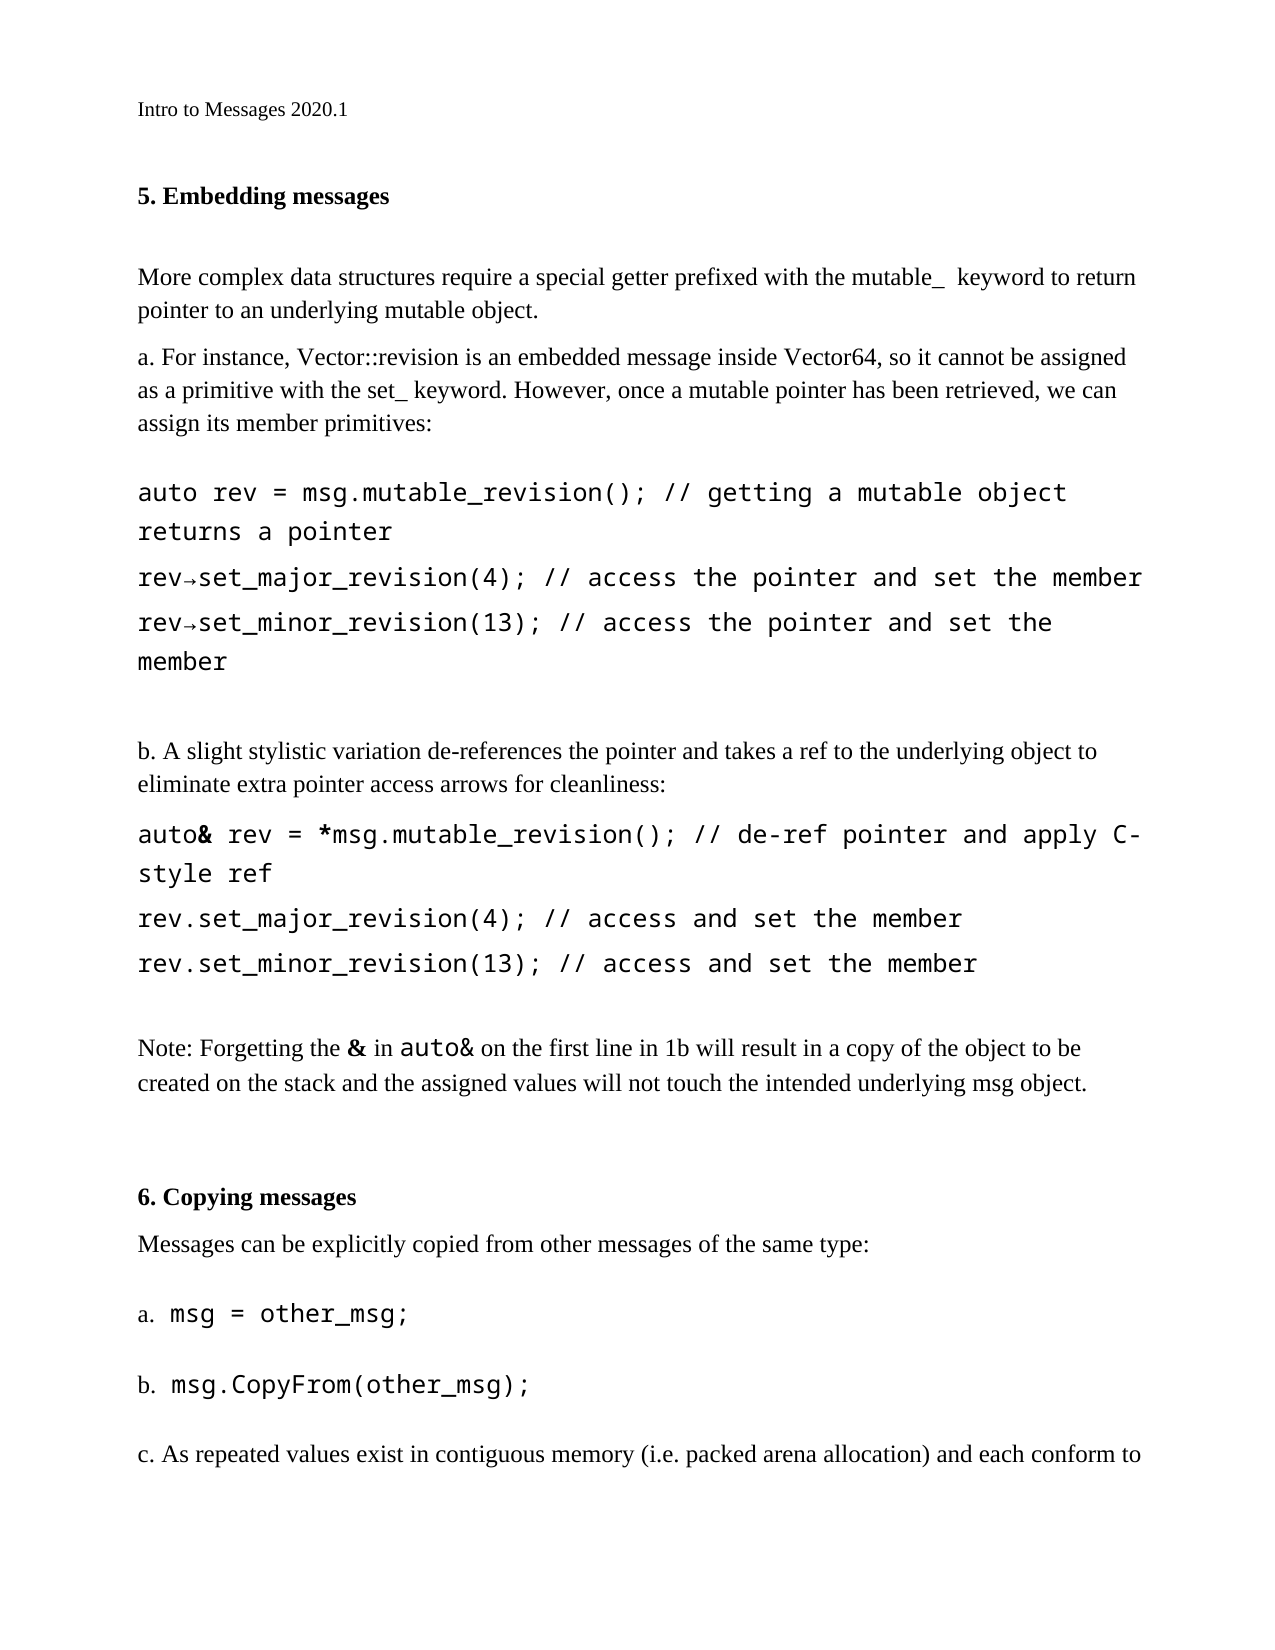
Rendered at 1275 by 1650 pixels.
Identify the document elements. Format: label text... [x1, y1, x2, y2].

text rev→set_minor_revision(13); // access the pointer and set the member [137, 604, 1150, 678]
text auto& rev = *msg.mutable_revision(); // de-ref pointer and apply C-style ref [137, 817, 1150, 890]
text More complex data structures require a special getter prefixed with the mutable_ keyword to return pointer to an underlying mutable object. [137, 229, 1150, 323]
text a. msg = other_msg; [137, 1295, 1150, 1329]
text b. msg.CopyFrom(other_msg); [137, 1367, 1150, 1401]
text 6. Copying messages [137, 1182, 1150, 1211]
text rev.set_minor_revision(13); // access and set the member [137, 946, 1150, 980]
text rev→set_major_revision(4); // access the pointer and set the member [137, 559, 1150, 593]
text b. A slight stylistic variation de-references the pointer and takes a ref to the underlying object to eliminate extra pointer access arrows for cleanliness: [137, 736, 1150, 798]
text Messages can be explicitly copied from other messages of the same type: [137, 1229, 1150, 1258]
text a. For instance, Vector::revision is an embedded message inside Vector64, so it cannot be assigned as a primitive with the set_ keyword. However, once a mutable pointer has been retrieved, we can assign its member primitives: auto rev = msg.mutable_revision(); // getting a mutable object returns a pointer [137, 342, 1150, 548]
text c. As repeated values exist in contiguous memory (i.e. packed arena allocation) and each conform to [137, 1439, 1150, 1467]
text rev.set_major_revision(4); // access and set the member [137, 901, 1150, 935]
text 5. Embedding messages [137, 181, 1150, 210]
text Note: Forgetting the & in auto& on the first line in 1b will result in a copy of the object to be created on the stack and the assigned values will not touch the intended underlying msg object. [137, 1030, 1150, 1163]
